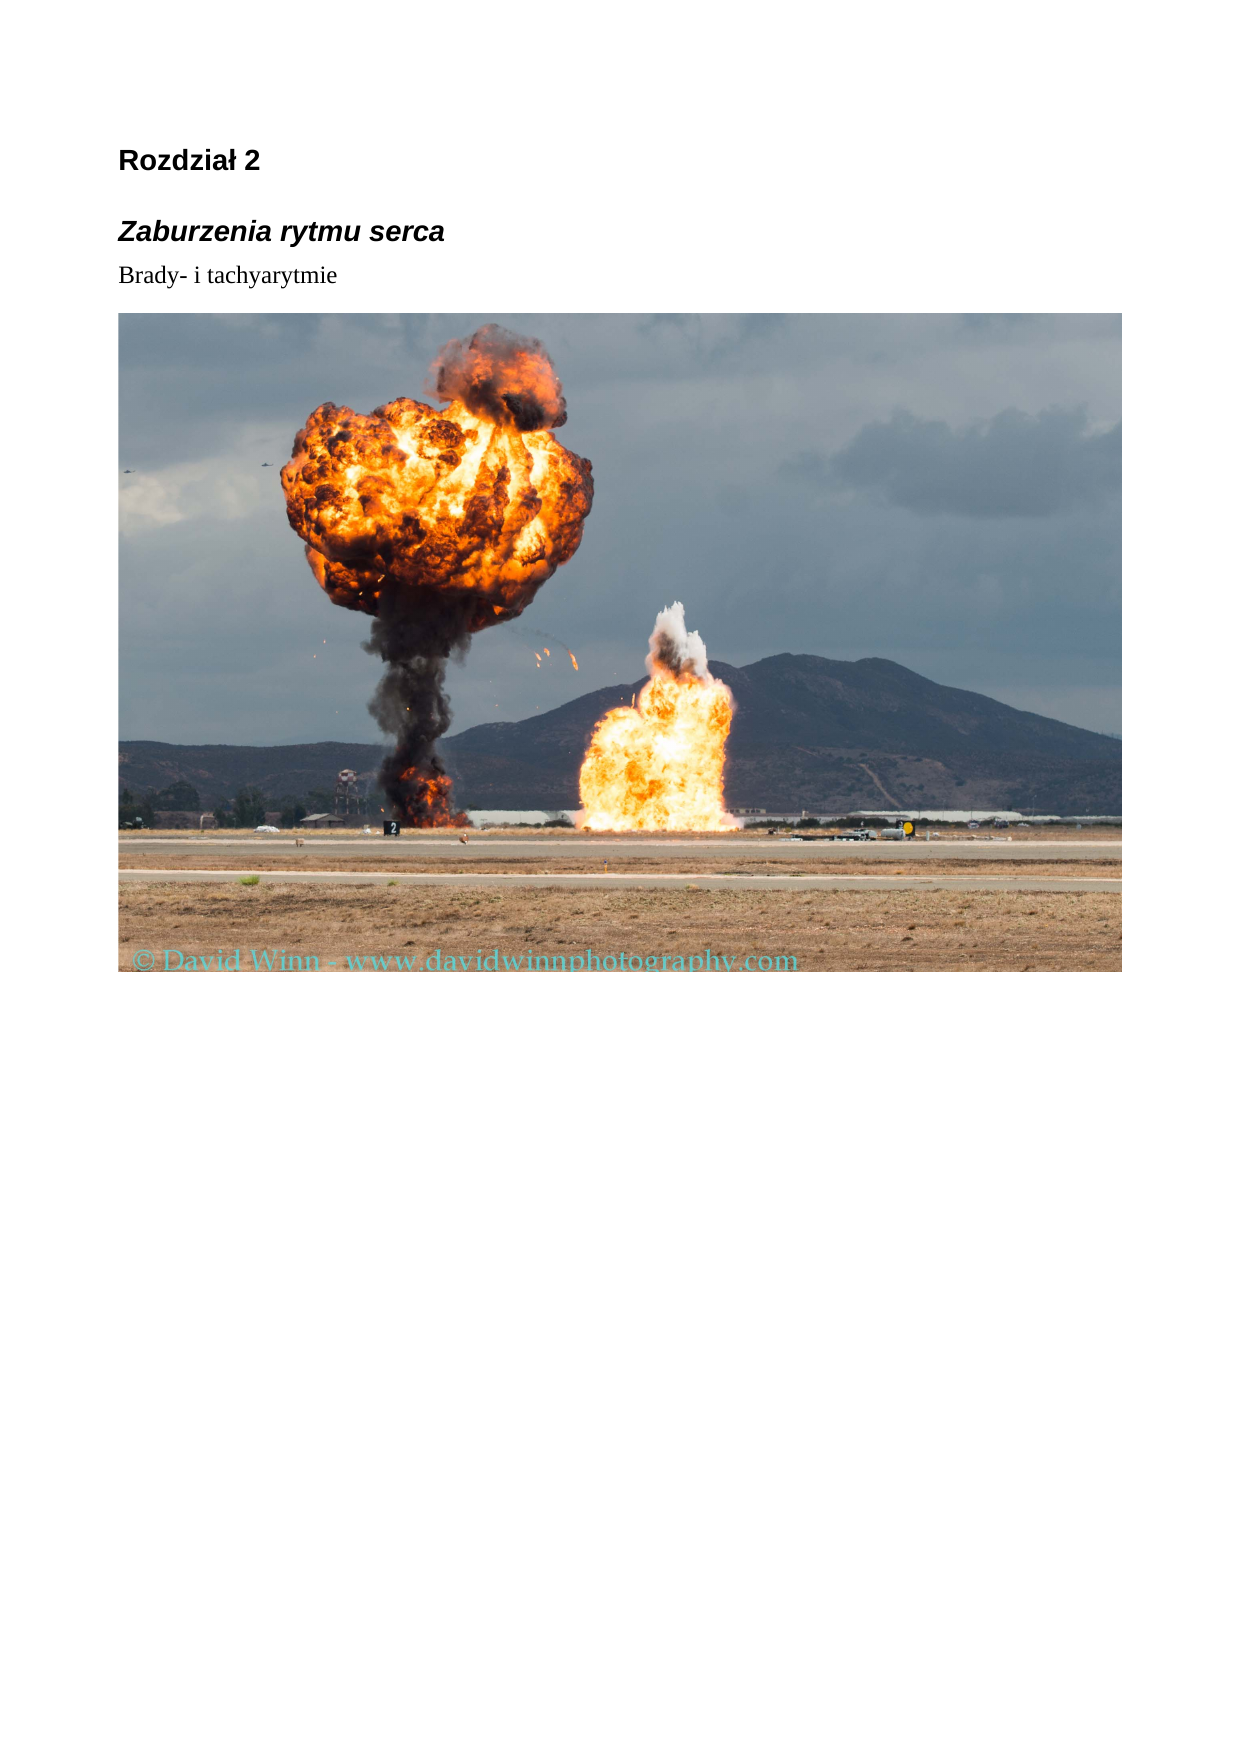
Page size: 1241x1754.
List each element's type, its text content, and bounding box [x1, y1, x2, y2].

subtitle Rozdział 2 [118, 143, 1122, 177]
subtitle Zaburzenia rytmu serca [118, 214, 1122, 248]
text Brady- i tachyarytmie [118, 260, 1122, 289]
